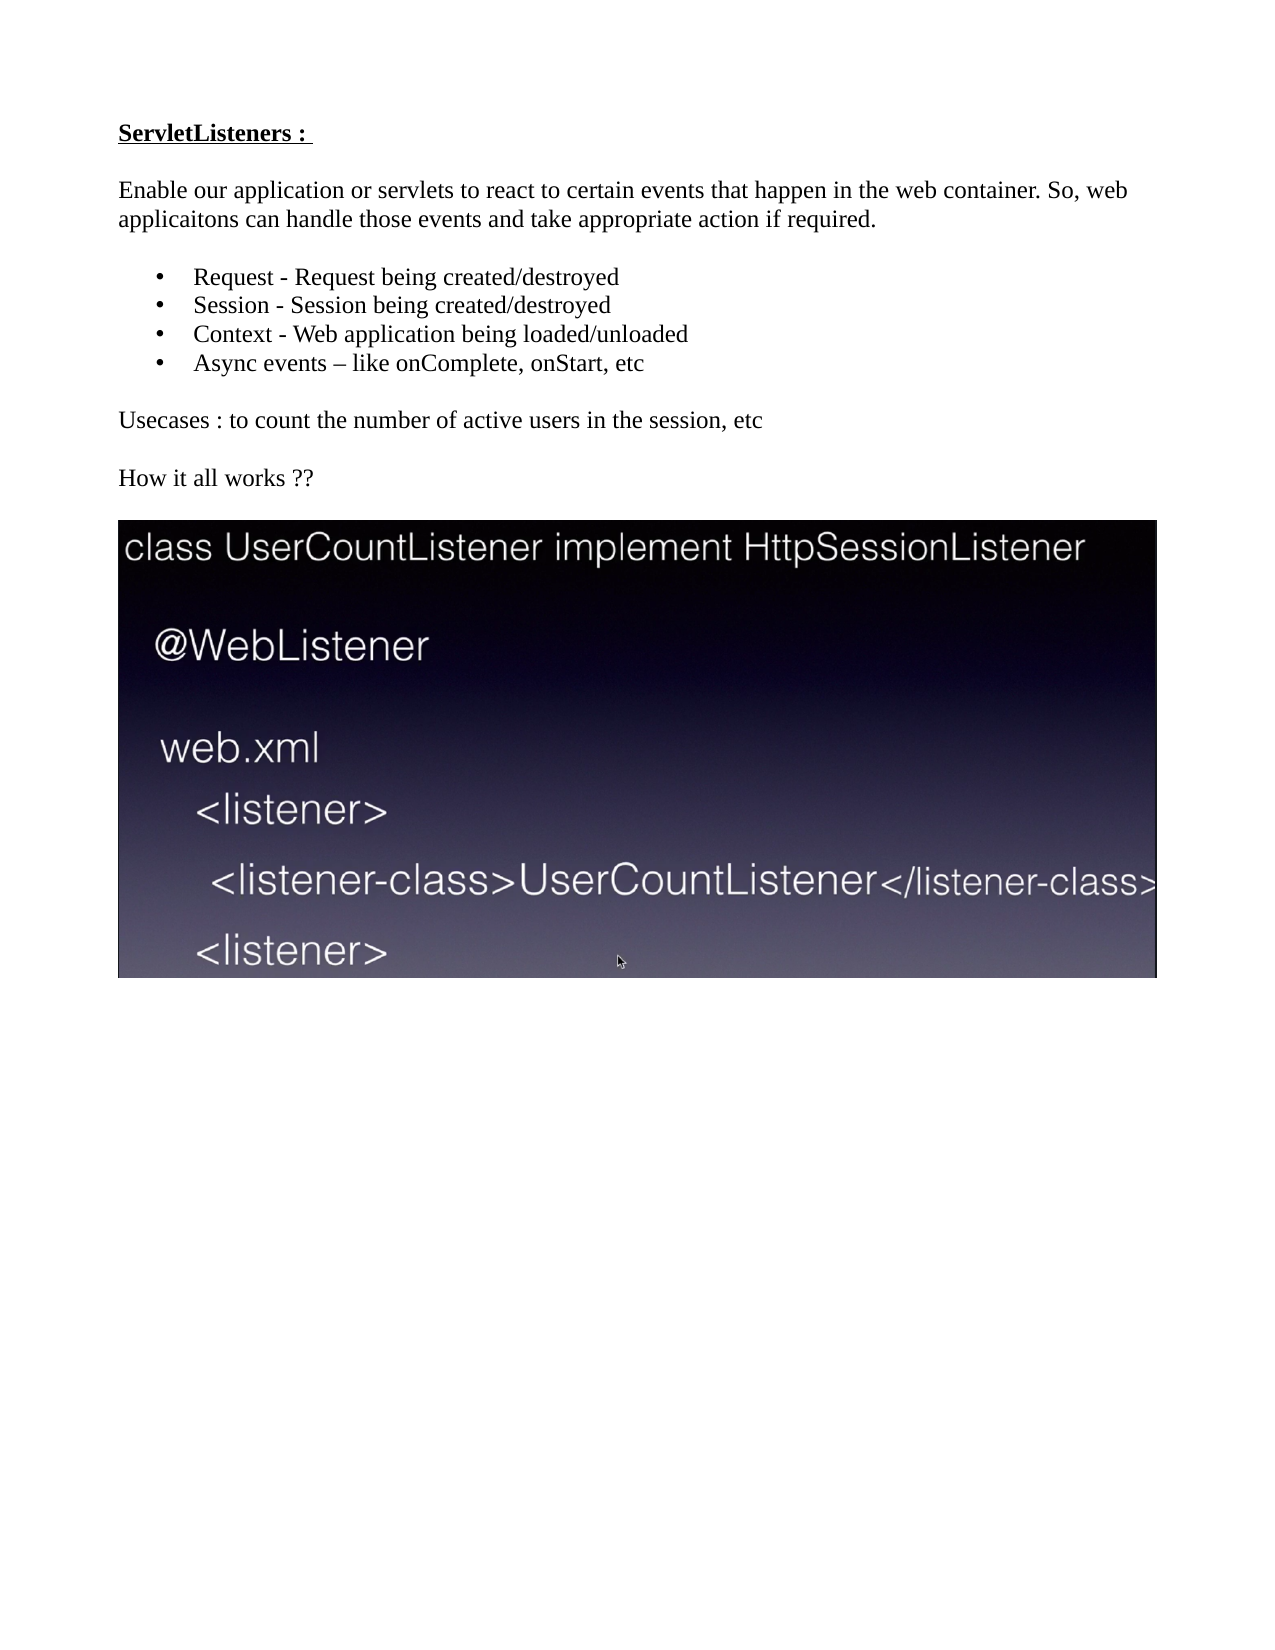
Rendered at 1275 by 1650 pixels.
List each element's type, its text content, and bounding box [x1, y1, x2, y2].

list Session - Session being created/destroyed [156, 291, 1157, 319]
list Async events – like onComplete, onStart, etc [156, 348, 1157, 377]
list Context - Web application being loaded/unloaded [156, 319, 1157, 348]
picture [118, 520, 1157, 978]
text How it all works ?? [118, 463, 1157, 492]
list Request - Request being created/destroyed [156, 262, 1157, 291]
text Enable our application or servlets to react to certain events that happen in the web container. So, web applicaitons can handle those events and take appropriate action if required. [118, 176, 1157, 233]
text ServletListeners : [118, 118, 1157, 147]
text Usecases : to count the number of active users in the session, etc [118, 406, 1157, 434]
